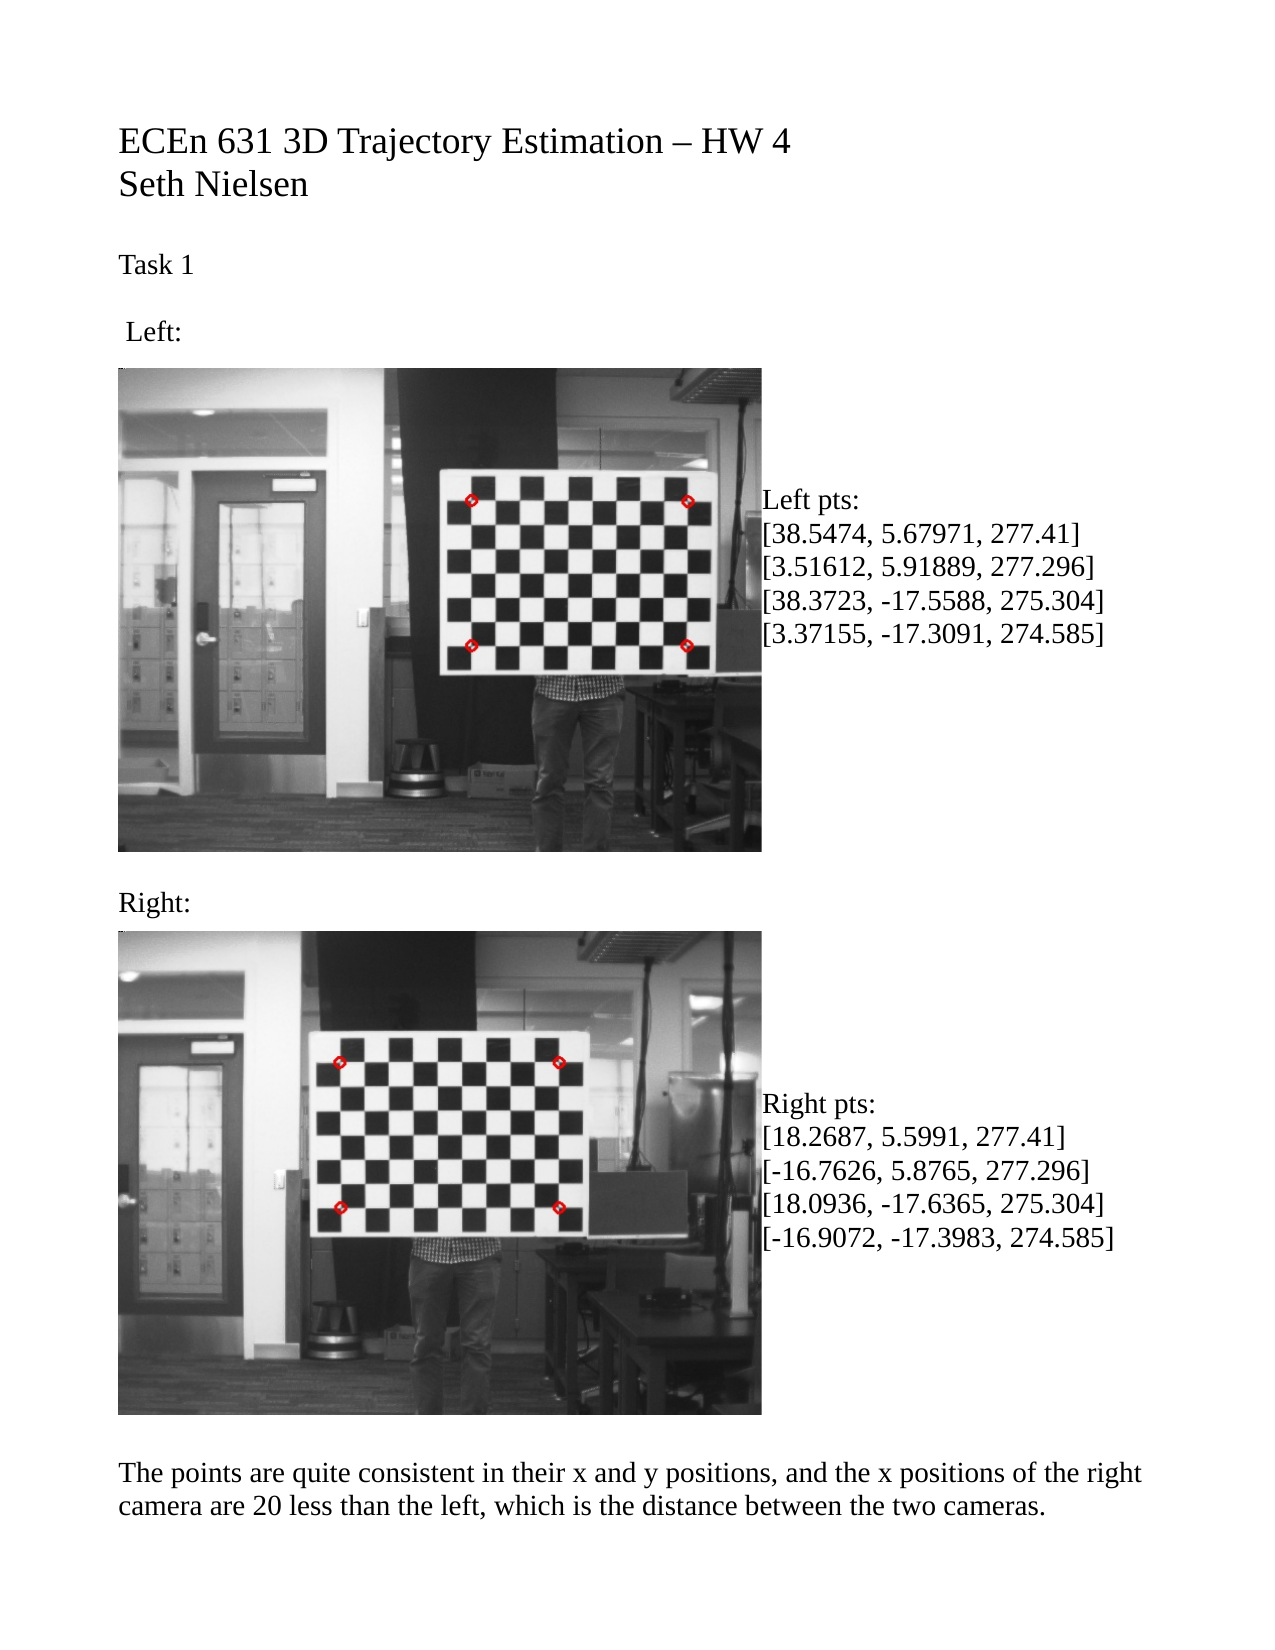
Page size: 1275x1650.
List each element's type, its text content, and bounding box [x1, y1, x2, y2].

text [-16.7626, 5.8765, 277.296] [762, 1153, 1157, 1187]
text Right pts: [762, 1086, 1157, 1119]
text Right: [118, 885, 1157, 918]
text ECEn 631 3D Trajectory Estimation – HW 4 [118, 118, 1157, 161]
text Left pts: [762, 482, 1157, 516]
text [3.37155, -17.3091, 274.585] [762, 616, 1157, 650]
text [38.5474, 5.67971, 277.41] [762, 516, 1157, 549]
picture [118, 931, 762, 1415]
picture [118, 368, 762, 852]
text [-16.9072, -17.3983, 274.585] [762, 1220, 1157, 1254]
text [3.51612, 5.91889, 277.296] [762, 549, 1157, 583]
text [18.2687, 5.5991, 277.41] [762, 1119, 1157, 1153]
text [38.3723, -17.5588, 275.304] [762, 583, 1157, 616]
text Seth Nielsen [118, 161, 1157, 204]
text Left: [118, 314, 1157, 348]
text The points are quite consistent in their x and y positions, and the x positions of the right camera are 20 less than the left, which is the distance between the two cameras. [118, 1455, 1157, 1522]
text [18.0936, -17.6365, 275.304] [762, 1187, 1157, 1220]
text Task 1 [118, 247, 1157, 281]
